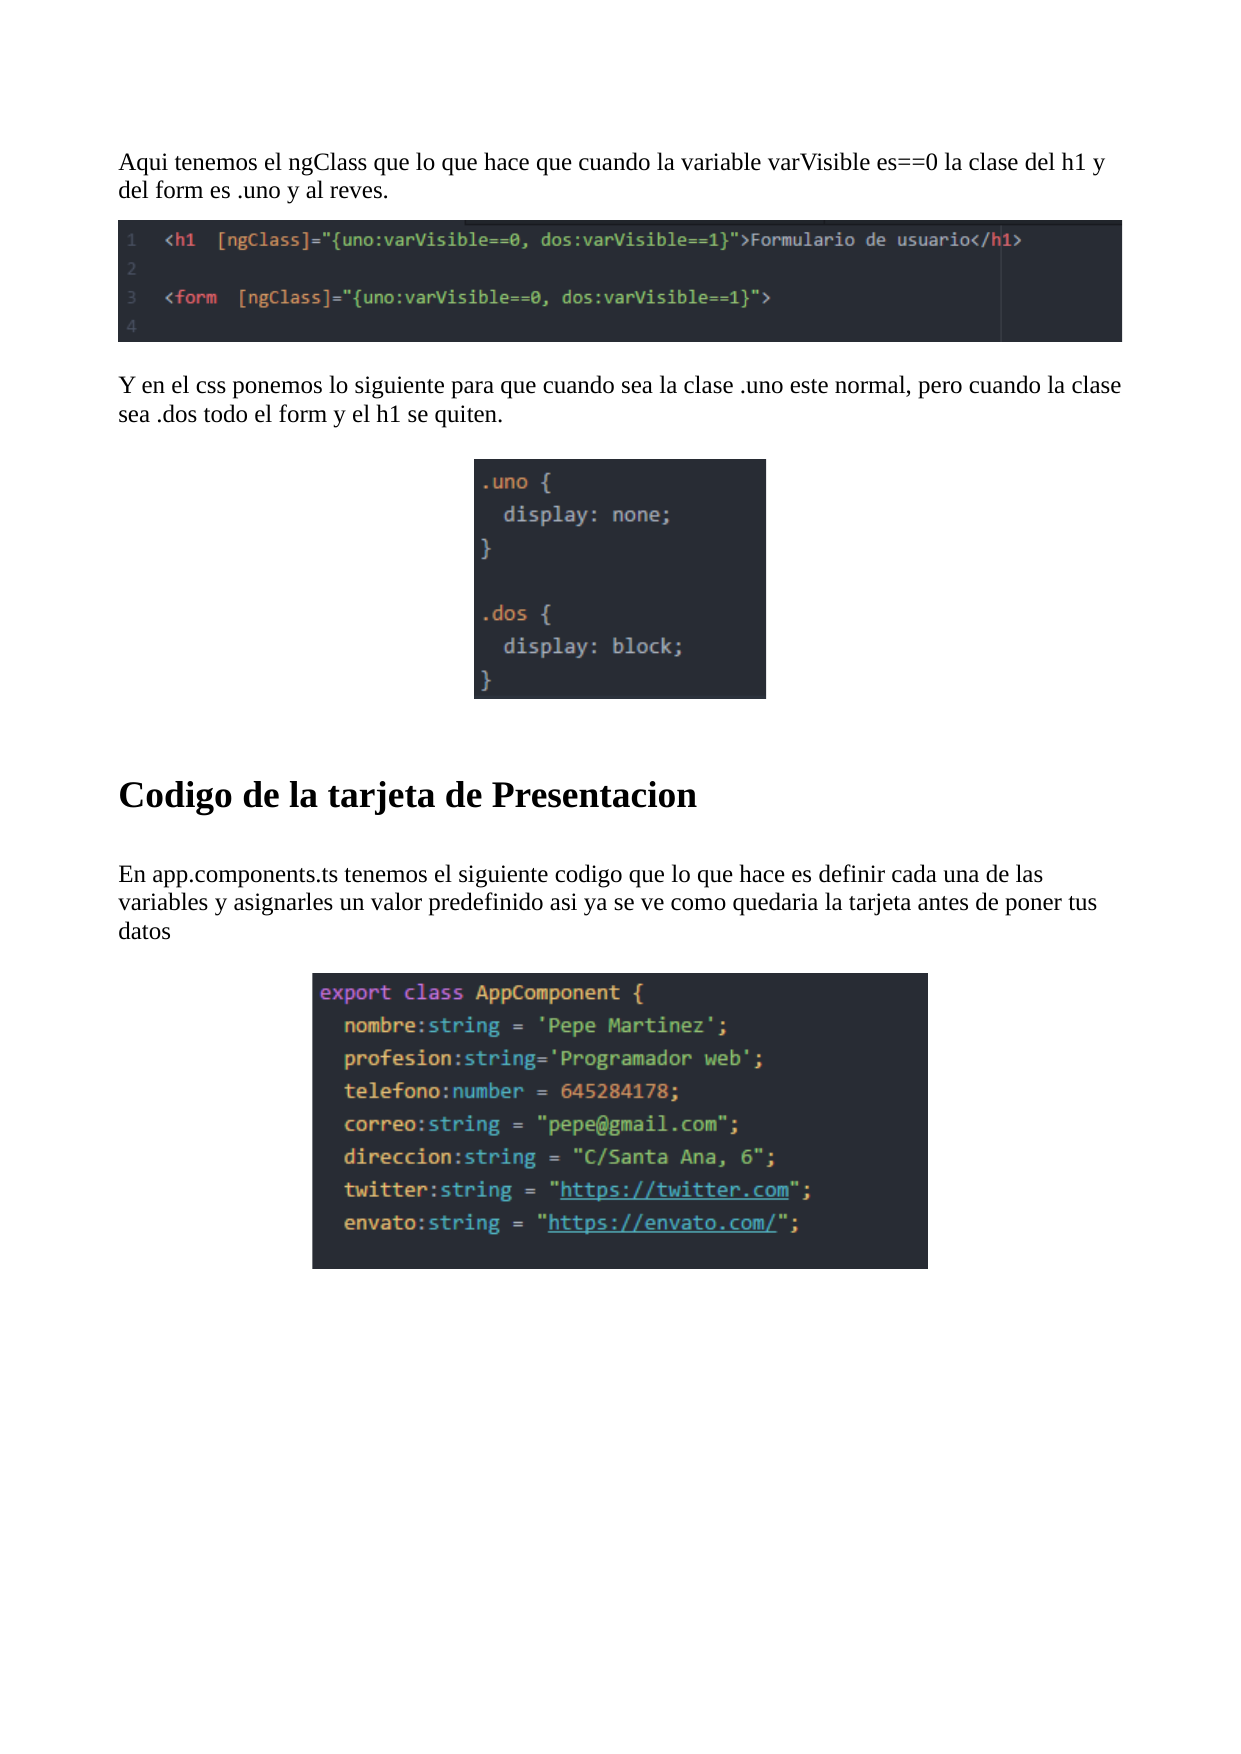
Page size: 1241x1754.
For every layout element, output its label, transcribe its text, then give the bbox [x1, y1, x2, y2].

text Aqui tenemos el ngClass que lo que hace que cuando la variable varVisible es==0 la clase del h1 y del form es .uno y al reves. [118, 147, 1122, 204]
picture [118, 220, 1123, 342]
text Codigo de la tarjeta de Presentacion [118, 772, 1122, 816]
text Y en el css ponemos lo siguiente para que cuando sea la clase .uno este normal, pero cuando la clase sea .dos todo el form y el h1 se quiten. [118, 370, 1122, 427]
picture [474, 459, 767, 699]
text En app.components.ts tenemos el siguiente codigo que lo que hace es definir cada una de las variables y asignarles un valor predefinido asi ya se ve como quedaria la tarjeta antes de poner tus datos [118, 859, 1122, 945]
picture [312, 973, 928, 1269]
